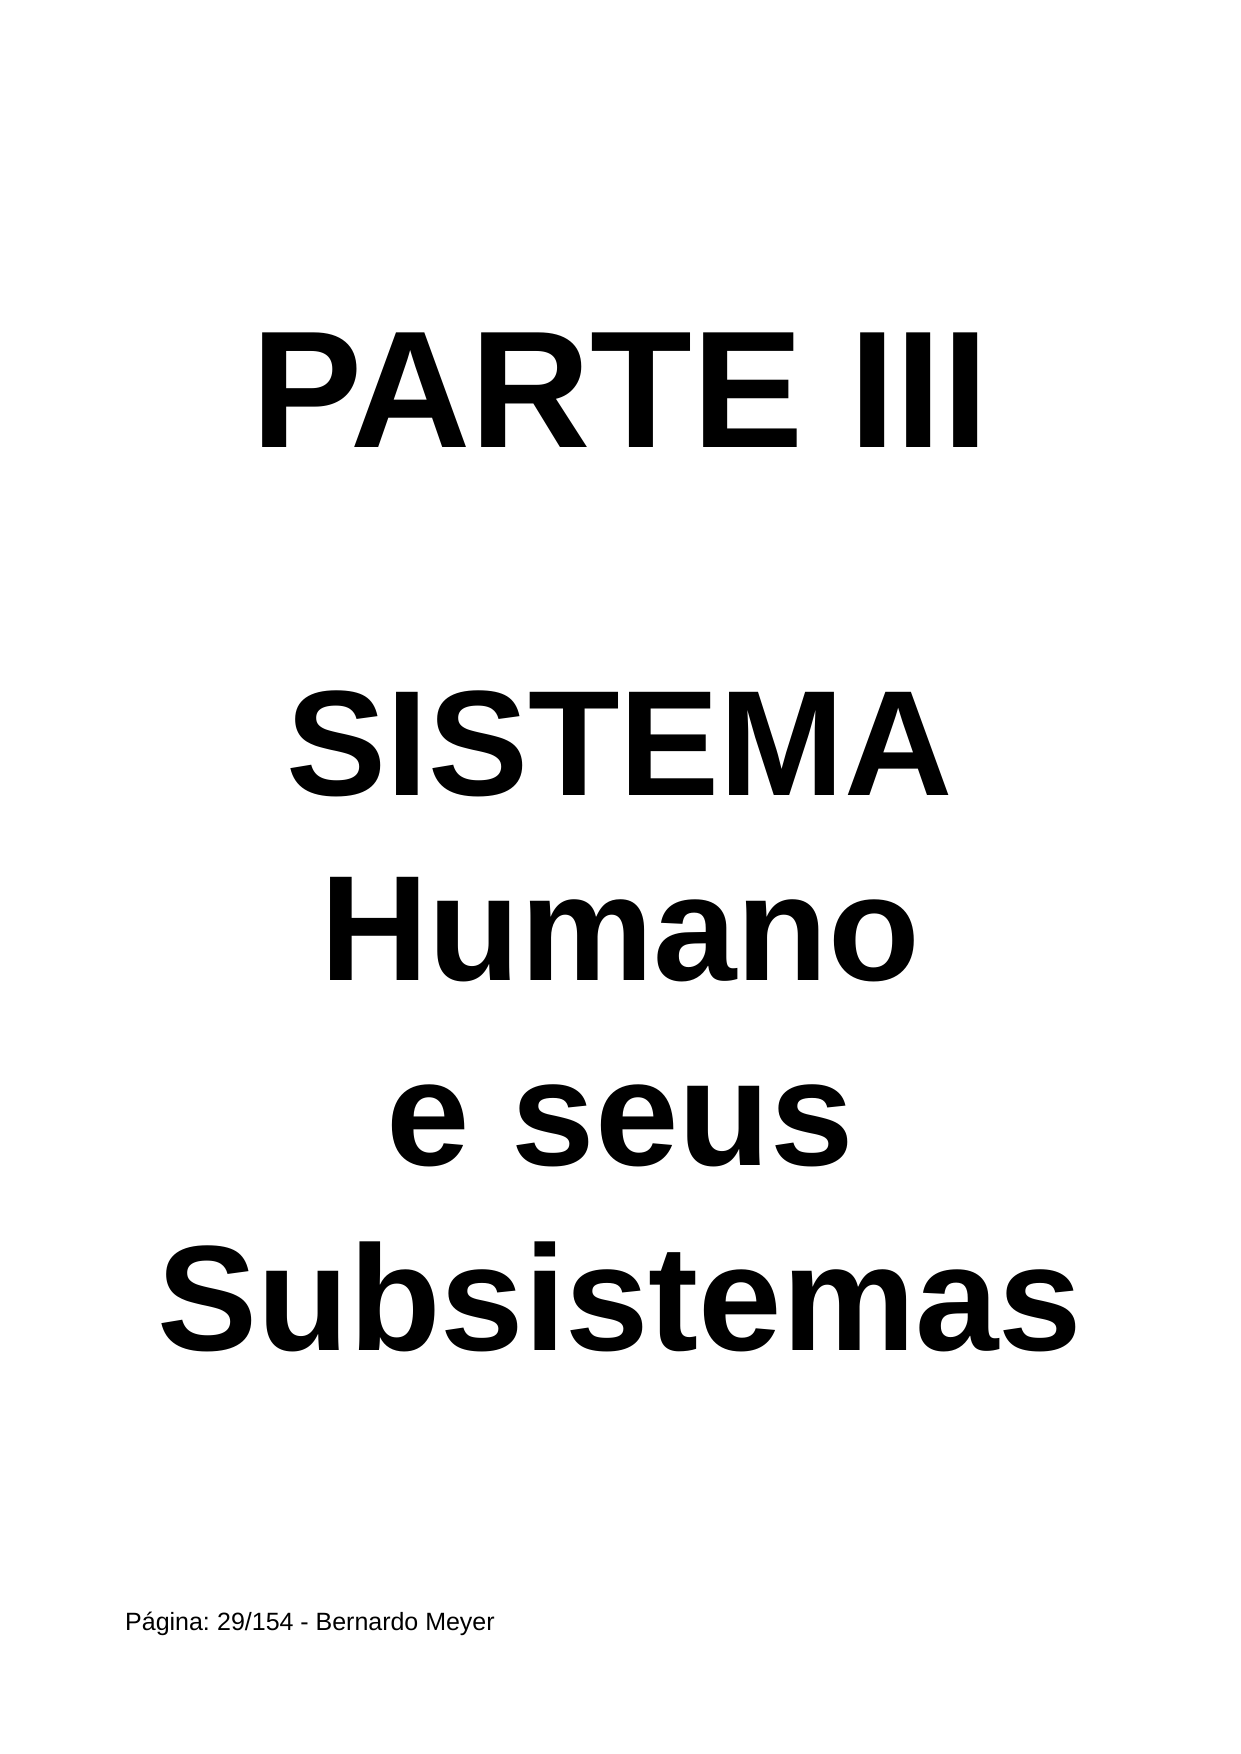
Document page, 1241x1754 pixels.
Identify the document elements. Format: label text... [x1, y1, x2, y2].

text Humano [118, 840, 1122, 1012]
text SISTEMA [118, 482, 1122, 827]
text PARTE III [118, 291, 1122, 482]
text e seus [118, 1025, 1122, 1197]
text Subsistemas [118, 1210, 1122, 1382]
